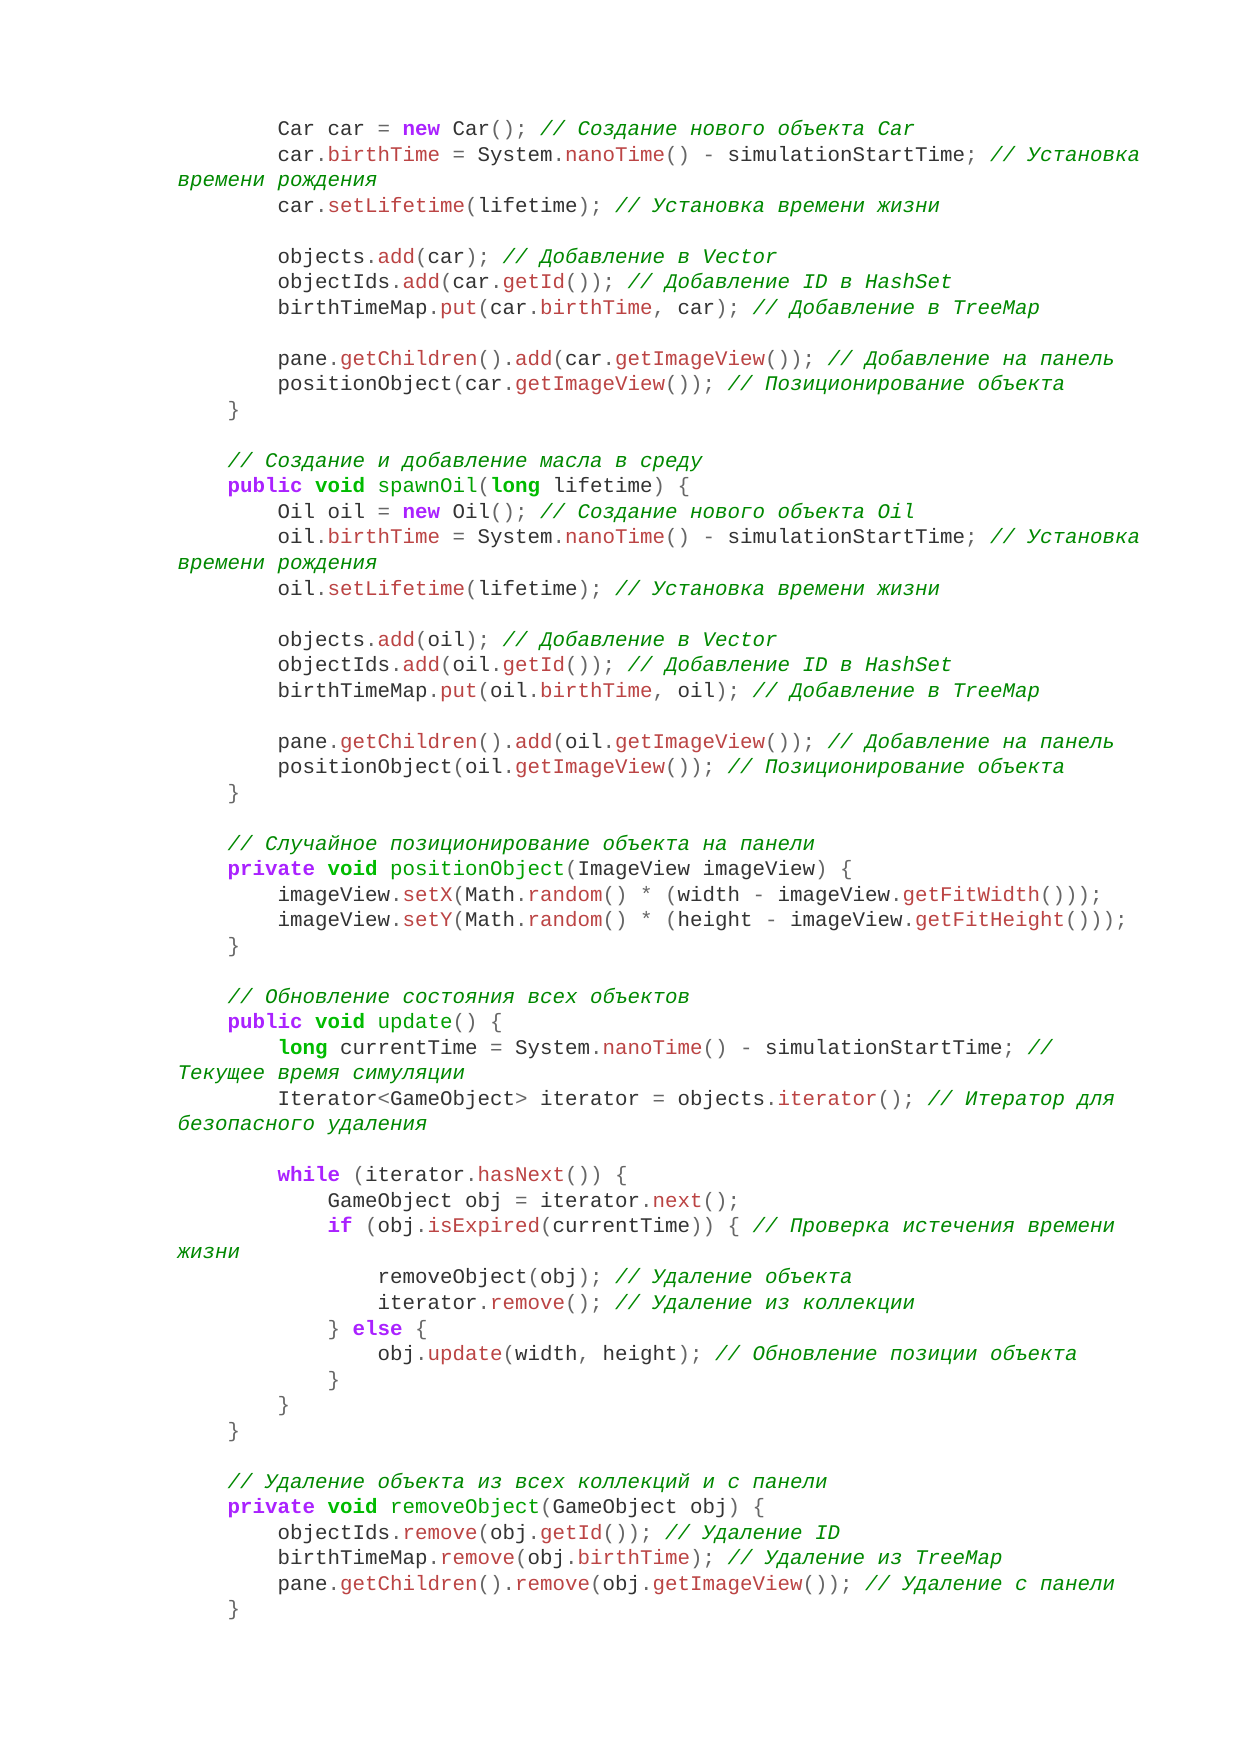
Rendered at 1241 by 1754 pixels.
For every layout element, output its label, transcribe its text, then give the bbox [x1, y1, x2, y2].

text oil.birthTime = System.nanoTime() - simulationStartTime; // Установка времени рождения [177, 526, 1152, 576]
text car.birthTime = System.nanoTime() - simulationStartTime; // Установка времени рождения [177, 144, 1152, 193]
text objectIds.add(car.getId()); // Добавление ID в HashSet [177, 271, 1152, 295]
text } [177, 1420, 1152, 1443]
text } [177, 399, 1152, 422]
text private void removeObject(GameObject obj) { [177, 1496, 1152, 1520]
text imageView.setX(Math.random() * (width - imageView.getFitWidth())); [177, 884, 1152, 907]
text // Создание и добавление масла в среду [177, 450, 1152, 473]
text // Случайное позиционирование объекта на панели [177, 833, 1152, 856]
text } [177, 1394, 1152, 1418]
text Car car = new Car(); // Создание нового объекта Car [177, 118, 1152, 142]
text birthTimeMap.put(oil.birthTime, oil); // Добавление в TreeMap [177, 679, 1152, 703]
text // Удаление объекта из всех коллекций и с панели [177, 1471, 1152, 1494]
text oil.setLifetime(lifetime); // Установка времени жизни [177, 577, 1152, 601]
text while (iterator.hasNext()) { [177, 1164, 1152, 1188]
text pane.getChildren().add(oil.getImageView()); // Добавление на панель [177, 731, 1152, 754]
text Iterator<GameObject> iterator = objects.iterator(); // Итератор для безопасного удаления [177, 1088, 1152, 1137]
text if (obj.isExpired(currentTime)) { // Проверка истечения времени жизни [177, 1216, 1152, 1265]
text } [177, 1369, 1152, 1392]
text pane.getChildren().remove(obj.getImageView()); // Удаление с панели [177, 1573, 1152, 1596]
text public void spawnOil(long lifetime) { [177, 475, 1152, 499]
text iterator.remove(); // Удаление из коллекции [177, 1292, 1152, 1316]
text } [177, 935, 1152, 958]
text positionObject(car.getImageView()); // Позиционирование объекта [177, 373, 1152, 397]
text } else { [177, 1318, 1152, 1341]
text imageView.setY(Math.random() * (height - imageView.getFitHeight())); [177, 909, 1152, 933]
text } [177, 1598, 1152, 1622]
text objectIds.add(oil.getId()); // Добавление ID в HashSet [177, 654, 1152, 678]
text // Обновление состояния всех объектов [177, 986, 1152, 1009]
text removeObject(obj); // Удаление объекта [177, 1267, 1152, 1290]
text public void update() { [177, 1011, 1152, 1035]
text obj.update(width, height); // Обновление позиции объекта [177, 1343, 1152, 1367]
text birthTimeMap.put(car.birthTime, car); // Добавление в TreeMap [177, 297, 1152, 320]
text objects.add(oil); // Добавление в Vector [177, 628, 1152, 652]
text long currentTime = System.nanoTime() - simulationStartTime; // Текущее время симуляции [177, 1037, 1152, 1086]
text objects.add(car); // Добавление в Vector [177, 246, 1152, 269]
text Oil oil = new Oil(); // Создание нового объекта Oil [177, 501, 1152, 524]
text pane.getChildren().add(car.getImageView()); // Добавление на панель [177, 348, 1152, 371]
text GameObject obj = iterator.next(); [177, 1190, 1152, 1214]
text private void positionObject(ImageView imageView) { [177, 858, 1152, 882]
text car.setLifetime(lifetime); // Установка времени жизни [177, 195, 1152, 218]
text objectIds.remove(obj.getId()); // Удаление ID [177, 1522, 1152, 1545]
text positionObject(oil.getImageView()); // Позиционирование объекта [177, 756, 1152, 780]
text } [177, 782, 1152, 805]
text birthTimeMap.remove(obj.birthTime); // Удаление из TreeMap [177, 1547, 1152, 1571]
